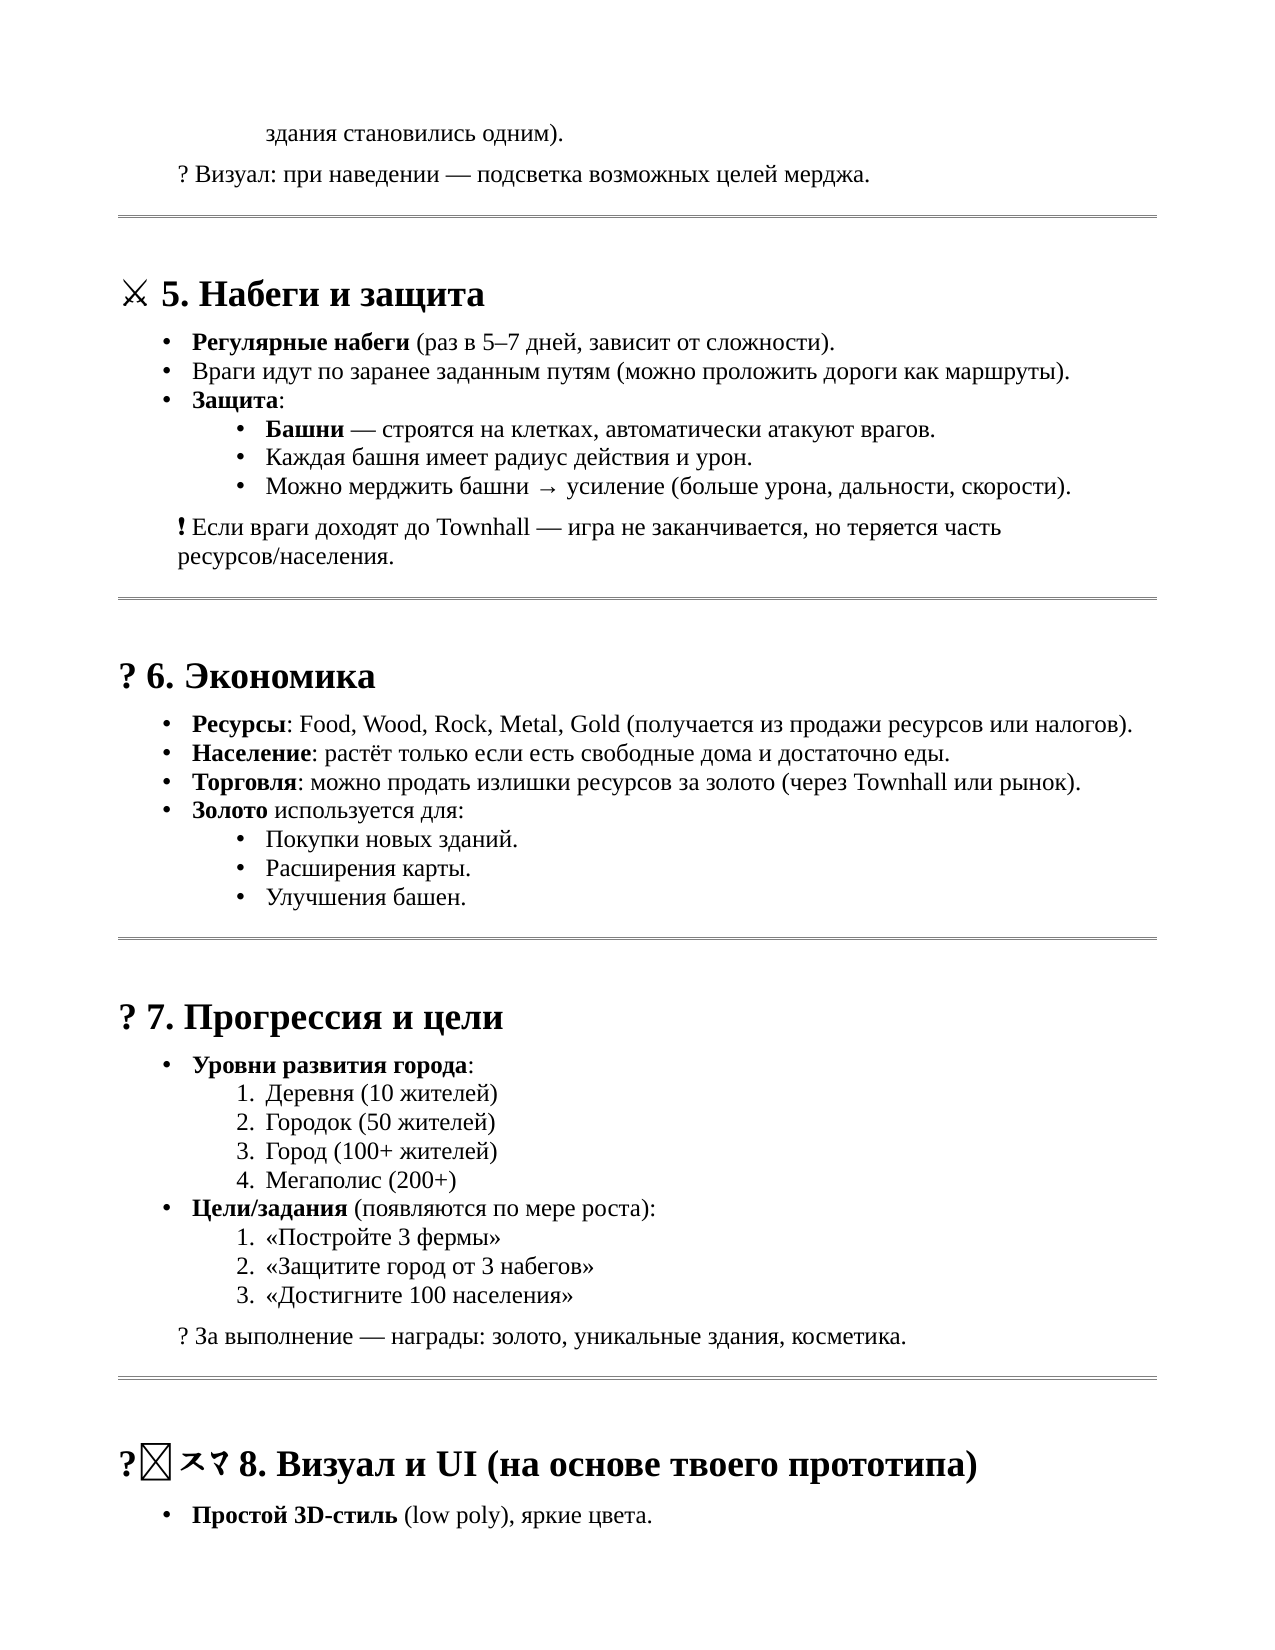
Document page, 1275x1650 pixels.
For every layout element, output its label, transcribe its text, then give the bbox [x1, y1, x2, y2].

list Город (100+ жителей) [236, 1136, 1157, 1165]
list Каждая башня имеет радиус действия и урон. [236, 442, 1157, 471]
list Мегаполис (200+) [236, 1165, 1157, 1193]
text ? Визуал: при наведении — подсветка возможных целей мерджа. [177, 159, 1098, 188]
list Расширения карты. [236, 853, 1157, 882]
list Население: растёт только если есть свободные дома и достаточно еды. [162, 738, 1157, 767]
list Регулярные набеги (раз в 5–7 дней, зависит от сложности). [162, 327, 1157, 356]
list Простой 3D-стиль (low poly), яркие цвета. [162, 1500, 1157, 1528]
list Можно мерджить башни → усиление (больше урона, дальности, скорости). [236, 471, 1157, 500]
subtitle ⚔️ 5. Набеги и защита [118, 272, 1157, 315]
list Башни — строятся на клетках, автоматически атакуют врагов. [236, 414, 1157, 442]
list Торговля: можно продать излишки ресурсов за золото (через Townhall или рынок). [162, 767, 1157, 795]
list Уровни развития города: [162, 1050, 1157, 1078]
subtitle ? 6. Экономика [118, 653, 1157, 697]
list Золото используется для: [162, 795, 1157, 824]
text ? За выполнение — награды: золото, уникальные здания, косметика. [177, 1321, 1098, 1350]
subtitle ? 7. Прогрессия и цели [118, 994, 1157, 1037]
list Защита: [162, 385, 1157, 414]
list Деревня (10 жителей) [236, 1078, 1157, 1107]
subtitle ?￯ﾸﾏ 8. Визуал и UI (на основе твоего прототипа) [118, 1433, 1157, 1487]
list «Защитите город от 3 набегов» [236, 1251, 1157, 1280]
list Цели/задания (появляются по мере роста): [162, 1193, 1157, 1222]
text ❗ Если враги доходят до Townhall — игра не заканчивается, но теряется часть ресурсов/населения. [177, 512, 1098, 570]
list Враги идут по заранее заданным путям (можно проложить дороги как маршруты). [162, 356, 1157, 385]
list Покупки новых зданий. [236, 824, 1157, 853]
list «Постройте 3 фермы» [236, 1222, 1157, 1251]
list Улучшения башен. [236, 882, 1157, 910]
list Ресурсы: Food, Wood, Rock, Metal, Gold (получается из продажи ресурсов или налогов). [162, 709, 1157, 738]
list Городок (50 жителей) [236, 1107, 1157, 1136]
list здания становились одним). [236, 118, 1157, 147]
list «Достигните 100 населения» [236, 1280, 1157, 1308]
